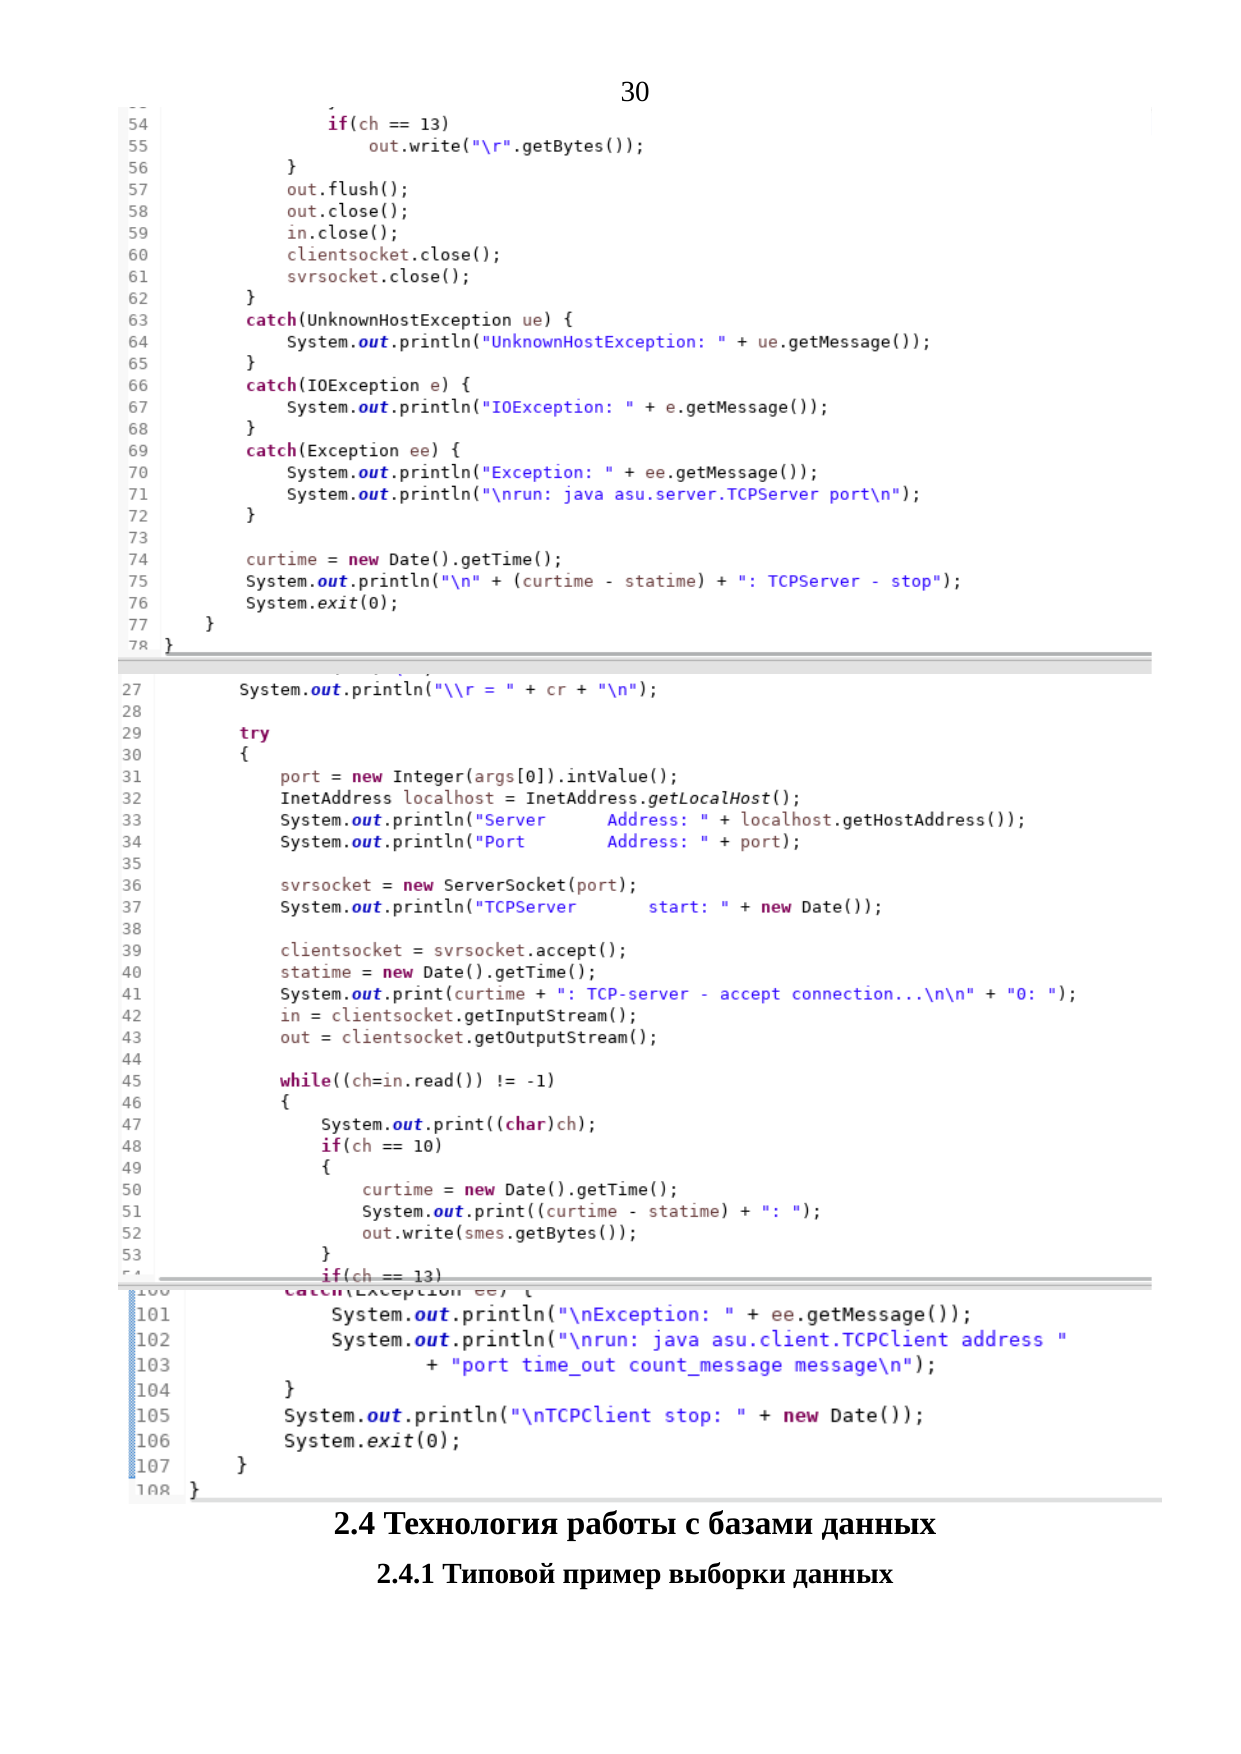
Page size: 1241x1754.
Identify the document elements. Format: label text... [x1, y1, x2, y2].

subtitle 2.4 Технология работы с базами данных [118, 1290, 1152, 1541]
picture [118, 107, 1162, 1504]
subtitle 2.4.1 Типовой пример выборки данных [118, 1556, 1152, 1589]
